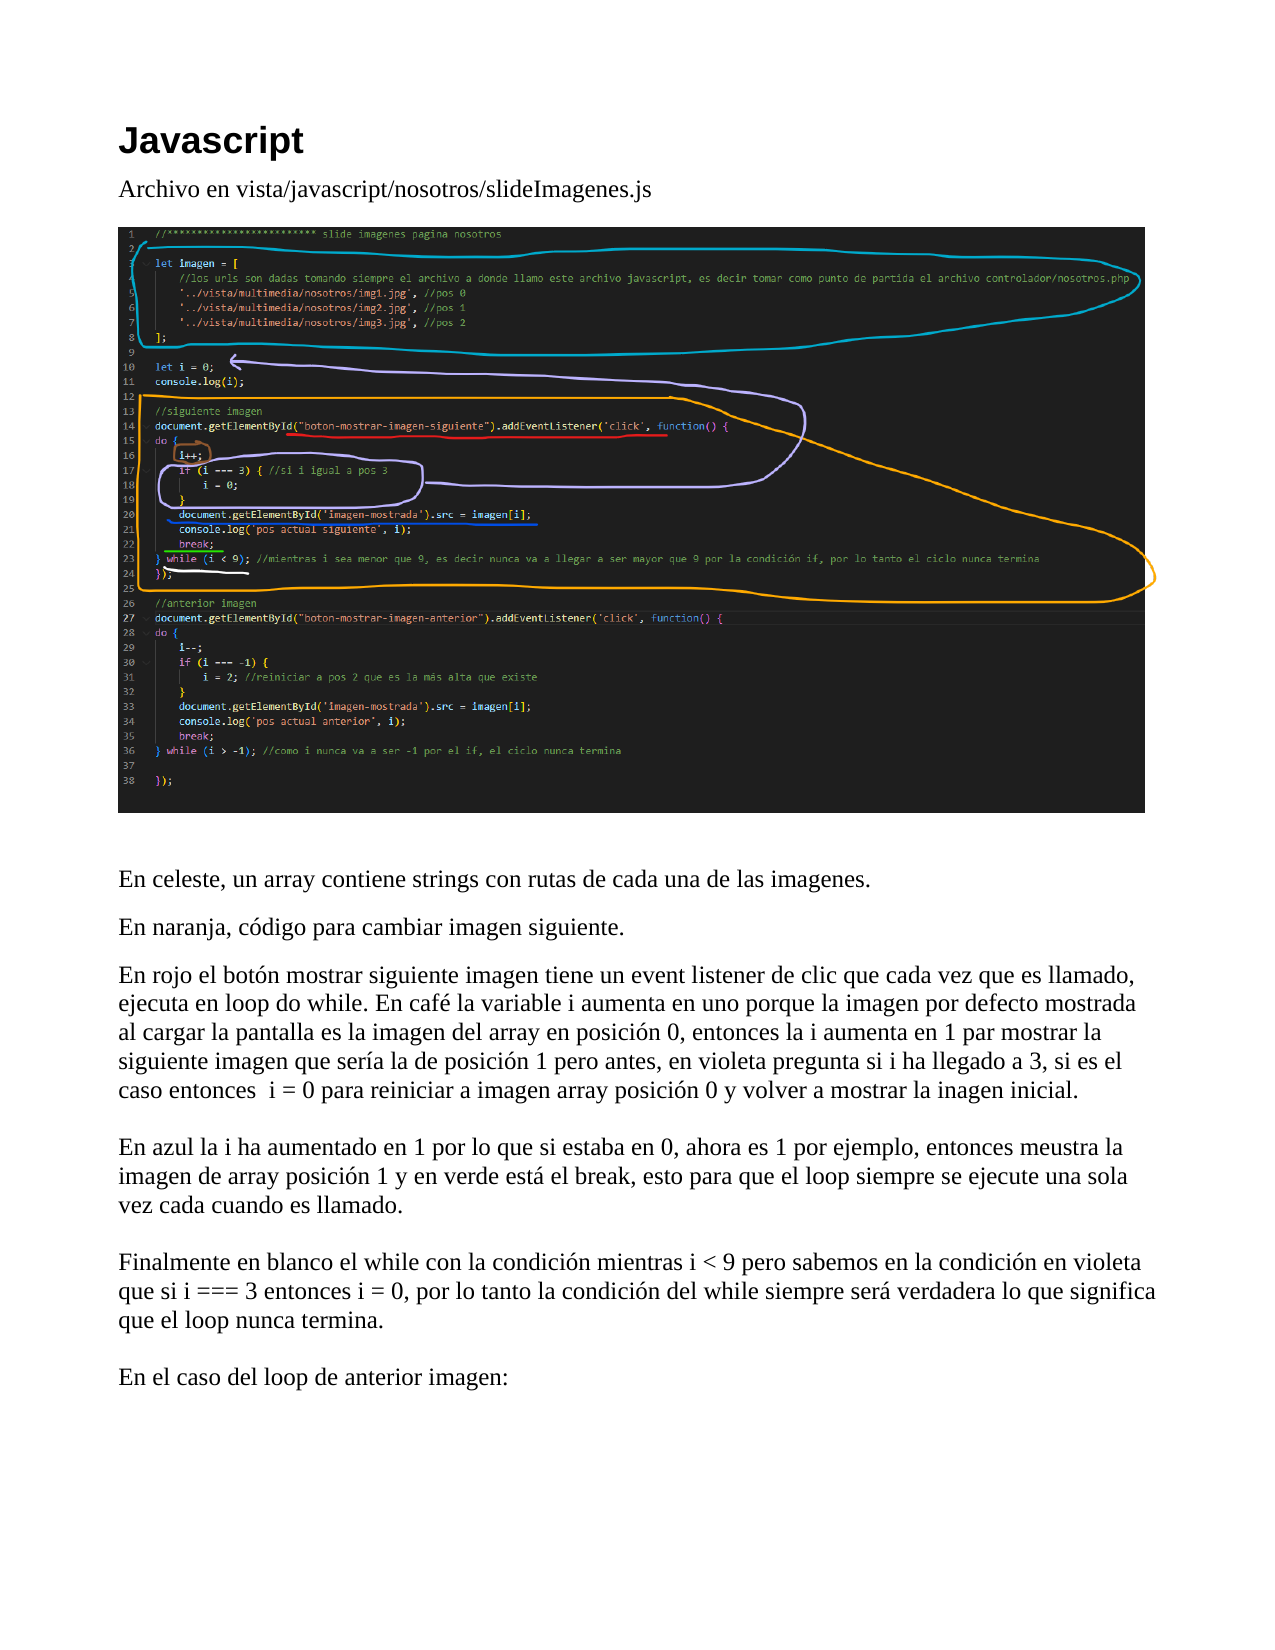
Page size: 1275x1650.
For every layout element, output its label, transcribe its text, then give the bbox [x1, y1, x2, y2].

text En rojo el botón mostrar siguiente imagen tiene un event listener de clic que cada vez que es llamado, ejecuta en loop do while. En café la variable i aumenta en uno porque la imagen por defecto mostrada al cargar la pantalla es la imagen del array en posición 0, entonces la i aumenta en 1 par mostrar la siguiente imagen que sería la de posición 1 pero antes, en violeta pregunta si i ha llegado a 3, si es el caso entonces i = 0 para reiniciar a imagen array posición 0 y volver a mostrar la inagen inicial. [118, 960, 1157, 1103]
picture [118, 227, 1157, 813]
text En celeste, un array contiene strings con rutas de cada una de las imagenes. [118, 864, 1157, 893]
text En naranja, código para cambiar imagen siguiente. [118, 912, 1157, 941]
text En el caso del loop de anterior imagen: [118, 1362, 1157, 1391]
text Finalmente en blanco el while con la condición mientras i < 9 pero sabemos en la condición en violeta que si i === 3 entonces i = 0, por lo tanto la condición del while siempre será verdadera lo que significa que el loop nunca termina. [118, 1247, 1157, 1333]
text Archivo en vista/javascript/nosotros/slideImagenes.js [118, 174, 1157, 202]
text En azul la i ha aumentado en 1 por lo que si estaba en 0, ahora es 1 por ejemplo, entonces meustra la imagen de array posición 1 y en verde está el break, esto para que el loop siempre se ejecute una sola vez cada cuando es llamado. [118, 1132, 1157, 1218]
subtitle Javascript [118, 118, 1157, 161]
